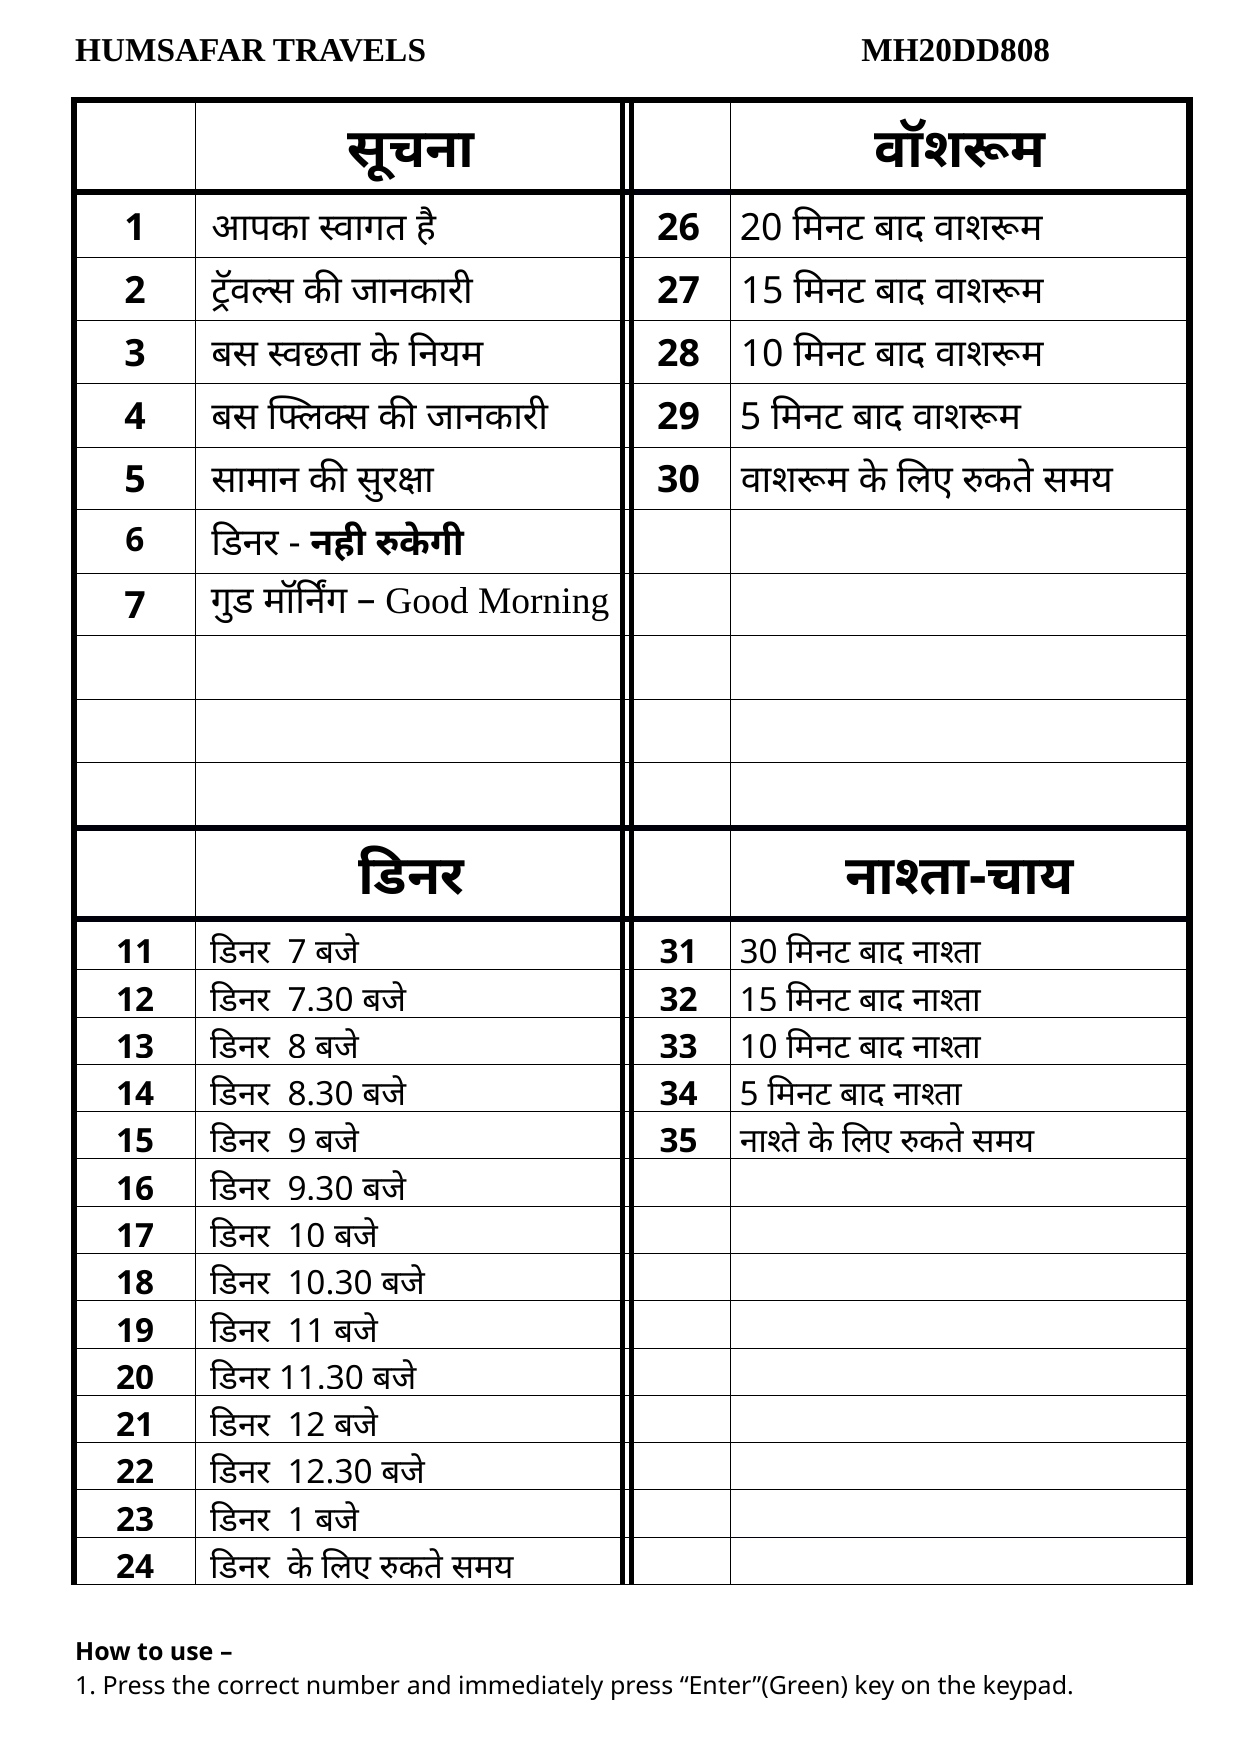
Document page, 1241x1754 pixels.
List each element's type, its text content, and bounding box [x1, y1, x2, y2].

table_cell नाश्ते के लिए रुकते समय [731, 1112, 1186, 1158]
table_cell [77, 763, 195, 824]
table_cell गुड मॉर्निंग – Good Morning [196, 574, 620, 635]
table_cell [634, 574, 730, 635]
table_cell [634, 1207, 730, 1253]
table_cell डिनर 8.30 बजे [196, 1065, 620, 1111]
table_cell [634, 636, 730, 698]
table_cell [731, 1490, 1186, 1537]
table_cell 24 [77, 1538, 195, 1584]
table_cell 30 मिनट बाद नाश्ता [731, 922, 1186, 969]
table_cell 10 मिनट बाद नाश्ता [731, 1018, 1186, 1064]
table_header वॉशरूम [731, 103, 1186, 188]
table_cell सामान की सुरक्षा [196, 448, 620, 509]
table_cell [77, 636, 195, 698]
table_cell 5 मिनट बाद नाश्ता [731, 1065, 1186, 1111]
table_cell [634, 831, 730, 916]
text 1. Press the correct number and immediately press “Enter”(Green) key on the keypad. [75, 1667, 1165, 1702]
table_cell आपका स्वागत है [196, 195, 620, 257]
table_cell 7 [77, 574, 195, 635]
table_cell 2 [77, 258, 195, 320]
table_cell 20 मिनट बाद वाशरूम [731, 195, 1186, 257]
table_cell [196, 700, 620, 761]
table_cell [731, 1301, 1186, 1347]
table_cell डिनर 1 बजे [196, 1490, 620, 1537]
table_cell [196, 763, 620, 824]
table_cell [731, 574, 1186, 635]
table_cell 23 [77, 1490, 195, 1537]
table_cell 18 [77, 1254, 195, 1300]
table_cell [634, 1349, 730, 1395]
table_cell 22 [77, 1443, 195, 1489]
table_header सूचना [196, 103, 620, 188]
table_cell [634, 1396, 730, 1442]
table_cell 34 [634, 1065, 730, 1111]
table_cell [731, 1349, 1186, 1395]
table_cell डिनर 9.30 बजे [196, 1159, 620, 1206]
table_cell नाश्ता-चाय [731, 831, 1186, 916]
table_cell 26 [634, 195, 730, 257]
table_cell 4 [77, 384, 195, 446]
table_cell 35 [634, 1112, 730, 1158]
table_cell [77, 700, 195, 761]
table_cell [731, 763, 1186, 824]
table_cell 14 [77, 1065, 195, 1111]
table_cell [731, 1159, 1186, 1206]
table_cell [196, 636, 620, 698]
text How to use – [75, 1633, 1165, 1667]
table_cell 5 [77, 448, 195, 509]
table_cell 27 [634, 258, 730, 320]
table_cell डिनर 11.30 बजे [196, 1349, 620, 1395]
table_cell [731, 636, 1186, 698]
table_cell 28 [634, 321, 730, 383]
table_cell वाशरूम के लिए रुकते समय [731, 448, 1186, 509]
table_cell [634, 1159, 730, 1206]
table_cell [634, 510, 730, 572]
table_cell 15 मिनट बाद वाशरूम [731, 258, 1186, 320]
table_cell [634, 1490, 730, 1537]
table_cell 21 [77, 1396, 195, 1442]
table_cell [634, 763, 730, 824]
table_cell [731, 1538, 1186, 1584]
table_cell [634, 1538, 730, 1584]
table_cell 3 [77, 321, 195, 383]
table_cell [731, 1254, 1186, 1300]
table_cell डिनर के लिए रुकते समय [196, 1538, 620, 1584]
table_cell [77, 831, 195, 916]
table_cell बस स्वछता के नियम [196, 321, 620, 383]
table_cell [731, 1443, 1186, 1489]
table_cell 13 [77, 1018, 195, 1064]
table_cell 29 [634, 384, 730, 446]
table_cell 33 [634, 1018, 730, 1064]
table_cell 11 [77, 922, 195, 969]
table_cell डिनर 11 बजे [196, 1301, 620, 1347]
table_cell [634, 700, 730, 761]
table_cell डिनर 9 बजे [196, 1112, 620, 1158]
table_cell डिनर 10.30 बजे [196, 1254, 620, 1300]
table_cell 15 मिनट बाद नाश्ता [731, 970, 1186, 1016]
table_cell 16 [77, 1159, 195, 1206]
table_cell 15 [77, 1112, 195, 1158]
table_cell ट्रॅवल्स की जानकारी [196, 258, 620, 320]
table_cell डिनर 10 बजे [196, 1207, 620, 1253]
table_cell डिनर - नही रुकेगी [196, 510, 620, 572]
table_cell 12 [77, 970, 195, 1016]
table_cell डिनर 7 बजे [196, 922, 620, 969]
table_cell 32 [634, 970, 730, 1016]
table_cell डिनर 7.30 बजे [196, 970, 620, 1016]
table_cell 1 [77, 195, 195, 257]
table_cell [731, 1396, 1186, 1442]
table_cell [731, 1207, 1186, 1253]
table_cell [634, 1254, 730, 1300]
table_cell [731, 700, 1186, 761]
table_cell 17 [77, 1207, 195, 1253]
table_cell [634, 1301, 730, 1347]
table_cell 20 [77, 1349, 195, 1395]
table_cell 5 मिनट बाद वाशरूम [731, 384, 1186, 446]
table_cell 10 मिनट बाद वाशरूम [731, 321, 1186, 383]
table_cell डिनर 12.30 बजे [196, 1443, 620, 1489]
table_cell डिनर [196, 831, 620, 916]
table_cell [634, 1443, 730, 1489]
table_header [77, 103, 195, 188]
table_cell डिनर 8 बजे [196, 1018, 620, 1064]
table_cell 31 [634, 922, 730, 969]
table_cell डिनर 12 बजे [196, 1396, 620, 1442]
table_cell 6 [77, 510, 195, 572]
table_header [634, 103, 730, 188]
table_cell 19 [77, 1301, 195, 1347]
table_cell [731, 510, 1186, 572]
table_cell 30 [634, 448, 730, 509]
table_cell बस फ्लिक्स की जानकारी [196, 384, 620, 446]
